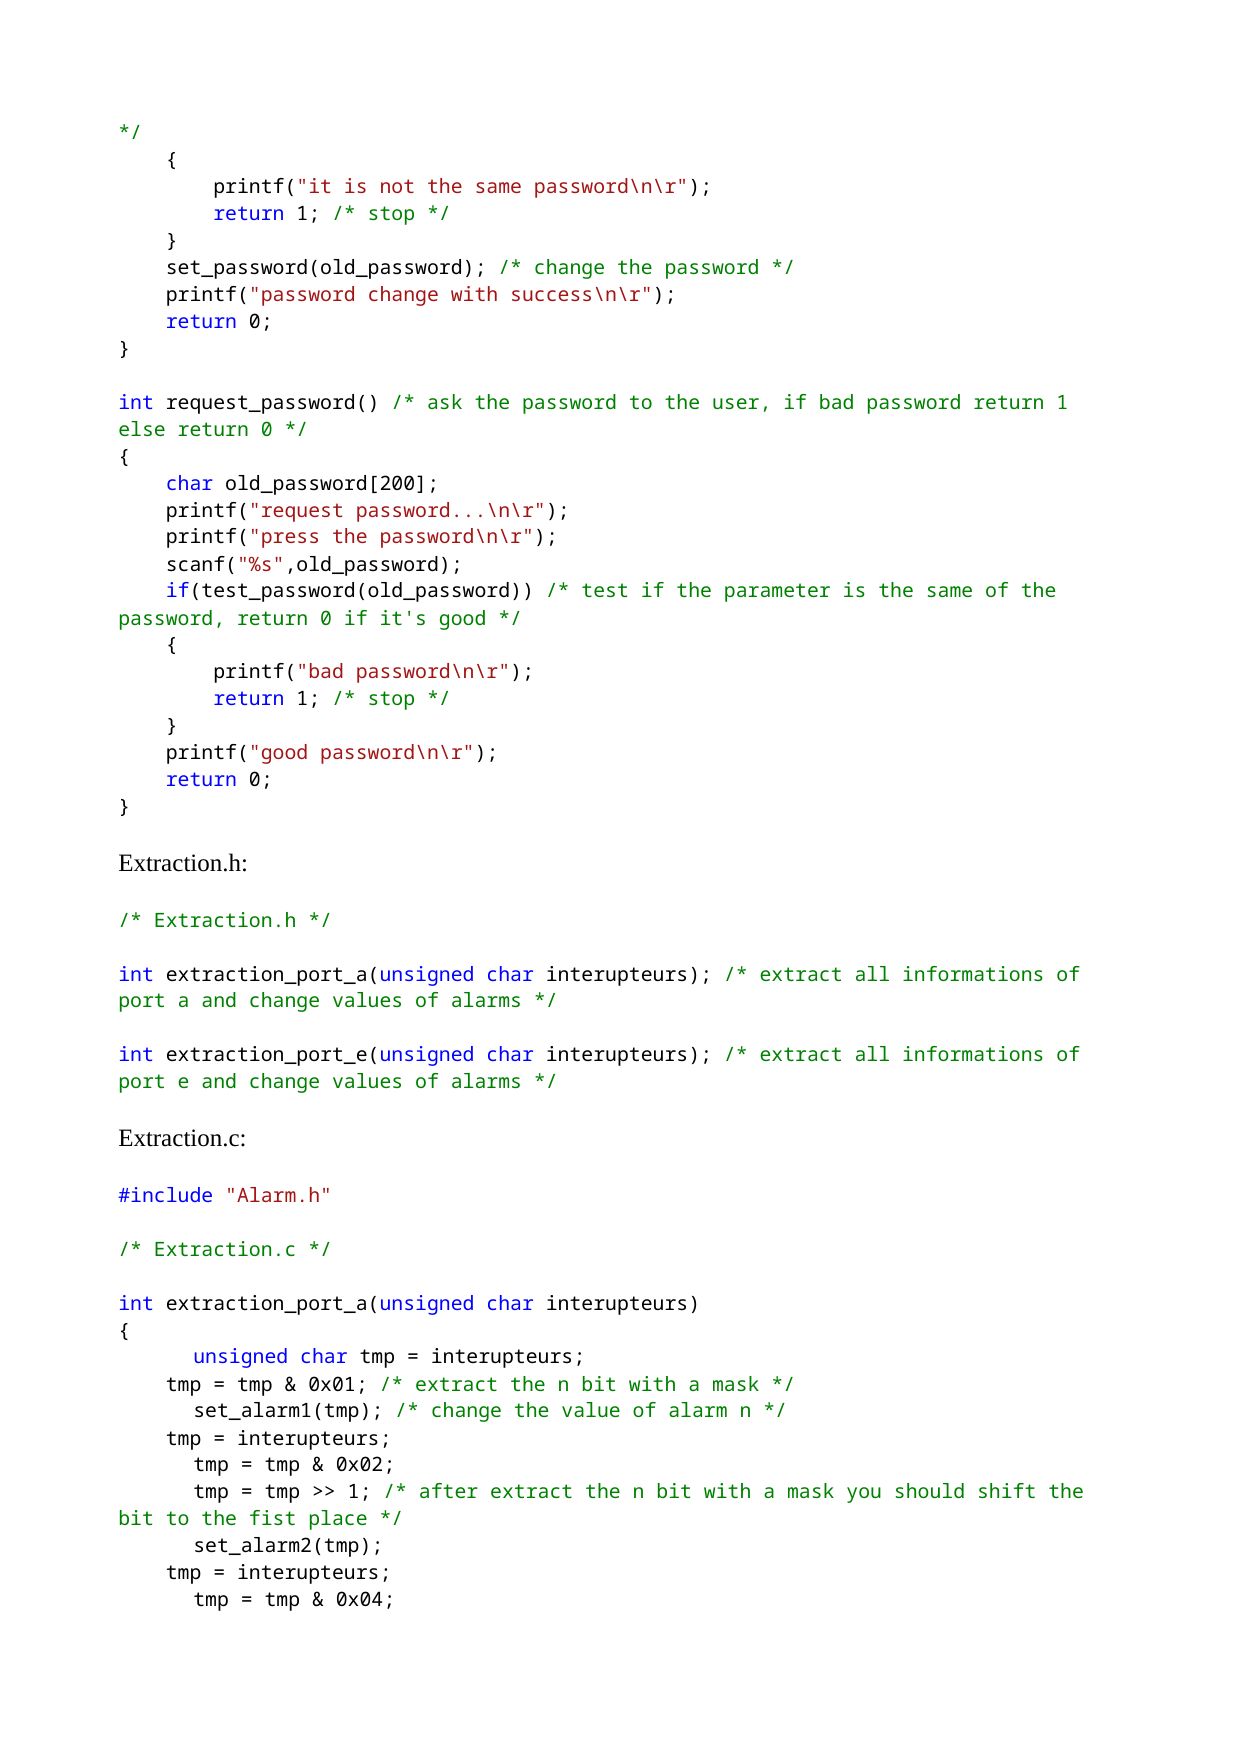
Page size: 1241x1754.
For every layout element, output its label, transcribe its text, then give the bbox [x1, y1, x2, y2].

text int request_password() /* ask the password to the user, if bad password return 1 else return 0 */ [118, 388, 1122, 442]
text set_alarm1(tmp); /* change the value of alarm n */ [118, 1397, 1122, 1424]
text /* Extraction.h */ [118, 906, 1122, 933]
text Extraction.h: [118, 848, 1122, 877]
text if(test_password(old_password)) /* test if the parameter is the same of the password, return 0 if it's good */ [118, 577, 1122, 631]
text unsigned char tmp = interupteurs; [118, 1343, 1122, 1370]
text } [118, 712, 1122, 739]
text return 1; /* stop */ [118, 199, 1122, 226]
text set_alarm2(tmp); [118, 1532, 1122, 1559]
text } [118, 226, 1122, 253]
text set_password(old_password); /* change the password */ [118, 253, 1122, 280]
text { [118, 1316, 1122, 1343]
text return 0; [118, 766, 1122, 793]
text printf("good password\n\r"); [118, 739, 1122, 766]
text /* Extraction.c */ [118, 1235, 1122, 1262]
text char old_password[200]; [118, 469, 1122, 496]
text int extraction_port_e(unsigned char interupteurs); /* extract all informations of port e and change values of alarms */ [118, 1041, 1122, 1095]
text printf("bad password\n\r"); [118, 658, 1122, 685]
text scanf("%s",old_password); [118, 550, 1122, 577]
text tmp = tmp & 0x02; [118, 1451, 1122, 1478]
text return 0; [118, 307, 1122, 334]
text return 1; /* stop */ [118, 685, 1122, 712]
text } [118, 793, 1122, 819]
text int extraction_port_a(unsigned char interupteurs) [118, 1289, 1122, 1316]
text } [118, 334, 1122, 361]
text printf("password change with success\n\r"); [118, 280, 1122, 307]
text tmp = interupteurs; [118, 1424, 1122, 1451]
text printf("it is not the same password\n\r"); [118, 172, 1122, 199]
text { [118, 631, 1122, 658]
text tmp = interupteurs; [118, 1559, 1122, 1586]
text */ [118, 118, 1122, 145]
text int extraction_port_a(unsigned char interupteurs); /* extract all informations of port a and change values of alarms */ [118, 960, 1122, 1014]
text #include "Alarm.h" [118, 1181, 1122, 1208]
text tmp = tmp >> 1; /* after extract the n bit with a mask you should shift the bit to the fist place */ [118, 1478, 1122, 1532]
text tmp = tmp & 0x04; [118, 1586, 1122, 1613]
text printf("press the password\n\r"); [118, 523, 1122, 550]
text Extraction.c: [118, 1123, 1122, 1152]
text printf("request password...\n\r"); [118, 496, 1122, 523]
text tmp = tmp & 0x01; /* extract the n bit with a mask */ [118, 1370, 1122, 1397]
text { [118, 145, 1122, 172]
text { [118, 442, 1122, 469]
